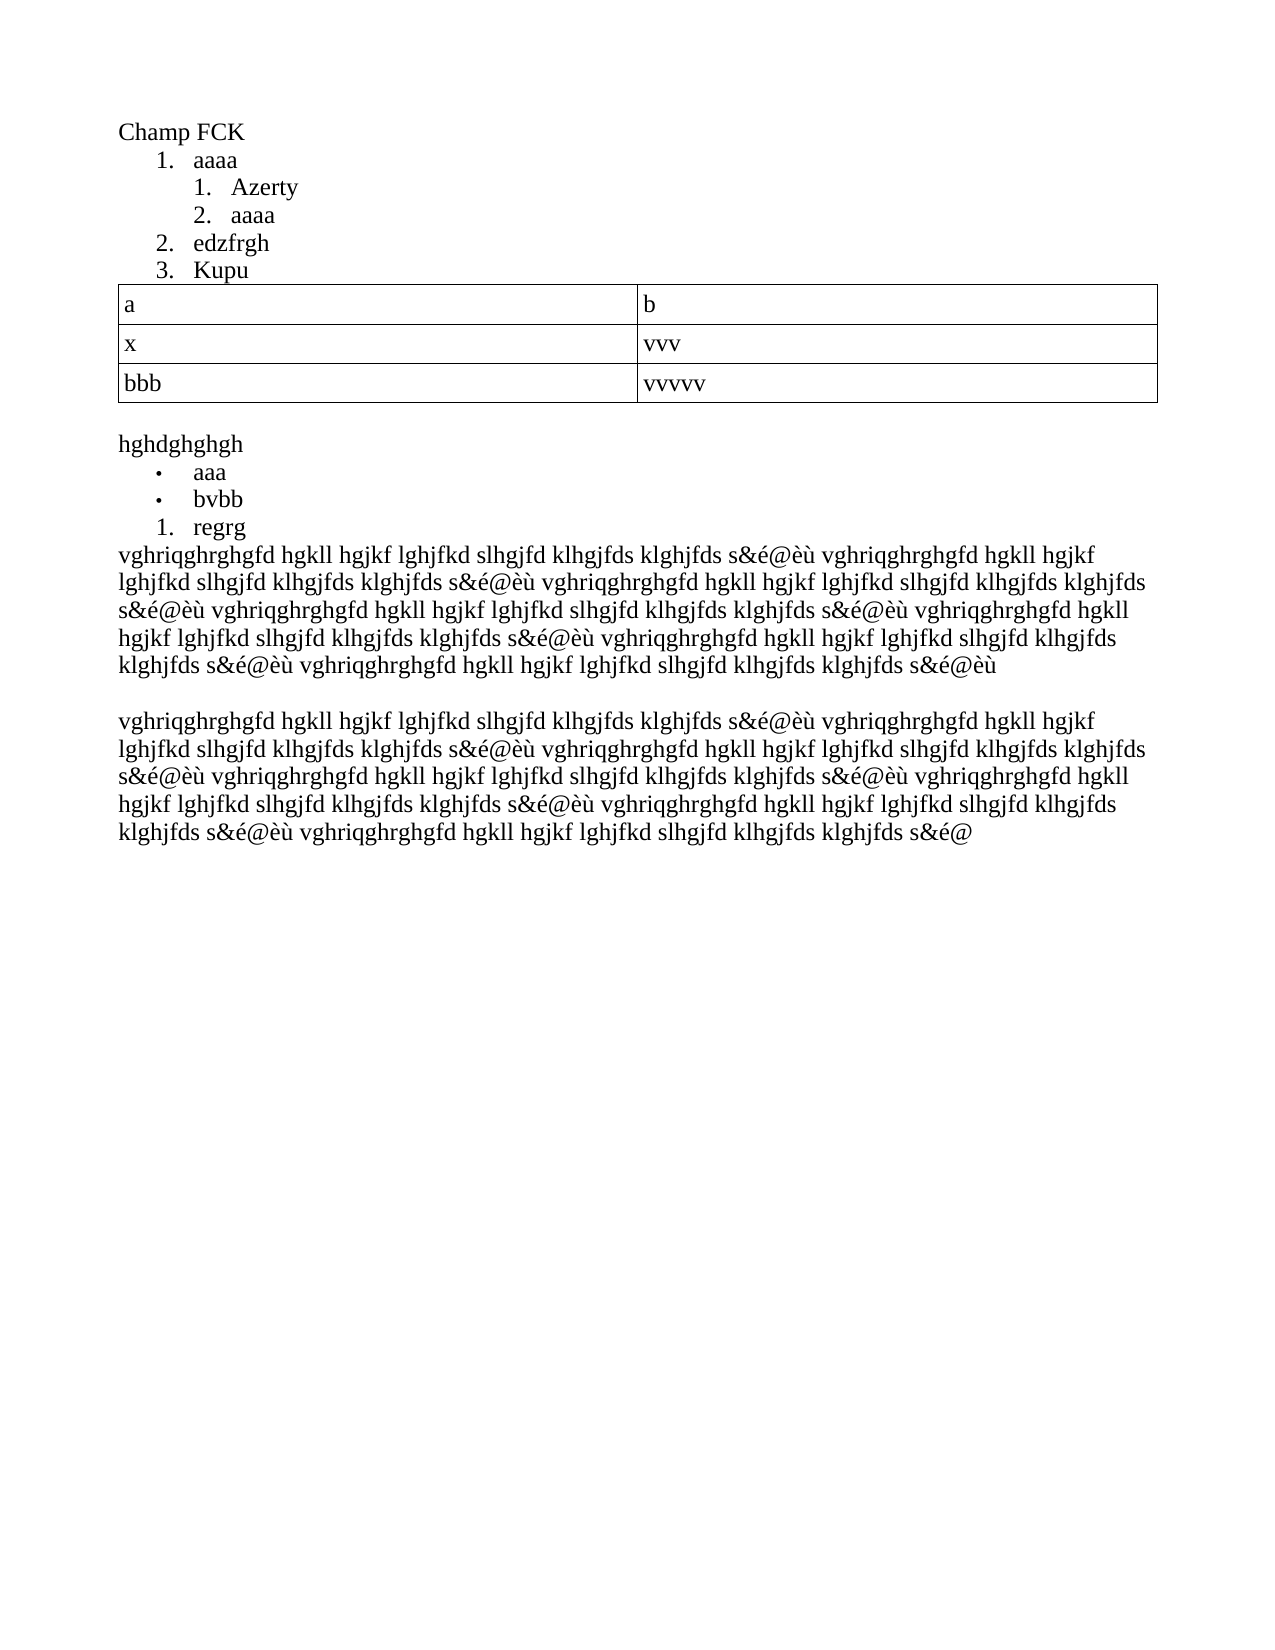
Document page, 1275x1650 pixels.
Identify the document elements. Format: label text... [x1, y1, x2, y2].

text vghriqghrghgfd hgkll hgjkf lghjfkd slhgjfd klhgjfds klghjfds s&é@èù vghriqghrghgfd hgkll hgjkf lghjfkd slhgjfd klhgjfds klghjfds s&é@èù vghriqghrghgfd hgkll hgjkf lghjfkd slhgjfd klhgjfds klghjfds s&é@èù vghriqghrghgfd hgkll hgjkf lghjfkd slhgjfd klhgjfds klghjfds s&é@èù vghriqghrghgfd hgkll hgjkf lghjfkd slhgjfd klhgjfds klghjfds s&é@èù vghriqghrghgfd hgkll hgjkf lghjfkd slhgjfd klhgjfds klghjfds s&é@èù vghriqghrghgfd hgkll hgjkf lghjfkd slhgjfd klhgjfds klghjfds s&é@ [118, 707, 1157, 846]
list aaaa [156, 146, 1157, 173]
list Kupu [156, 257, 1157, 284]
list aaa [156, 458, 1157, 485]
table_cell bbb [119, 364, 637, 402]
list aaaa [193, 201, 1157, 229]
table_header b [638, 285, 1157, 324]
list bvbb [156, 485, 1157, 513]
text Champ FCK [118, 118, 1157, 146]
table_cell x [119, 325, 637, 363]
text vghriqghrghgfd hgkll hgjkf lghjfkd slhgjfd klhgjfds klghjfds s&é@èù vghriqghrghgfd hgkll hgjkf lghjfkd slhgjfd klhgjfds klghjfds s&é@èù vghriqghrghgfd hgkll hgjkf lghjfkd slhgjfd klhgjfds klghjfds s&é@èù vghriqghrghgfd hgkll hgjkf lghjfkd slhgjfd klhgjfds klghjfds s&é@èù vghriqghrghgfd hgkll hgjkf lghjfkd slhgjfd klhgjfds klghjfds s&é@èù vghriqghrghgfd hgkll hgjkf lghjfkd slhgjfd klhgjfds klghjfds s&é@èù vghriqghrghgfd hgkll hgjkf lghjfkd slhgjfd klhgjfds klghjfds s&é@èù [118, 541, 1157, 679]
text hghdghghgh [118, 430, 1157, 458]
table_cell vvvvv [638, 364, 1157, 402]
list Azerty [193, 173, 1157, 201]
table_header a [119, 285, 637, 324]
list edzfrgh [156, 229, 1157, 257]
list regrg [156, 513, 1157, 541]
table_cell vvv [638, 325, 1157, 363]
